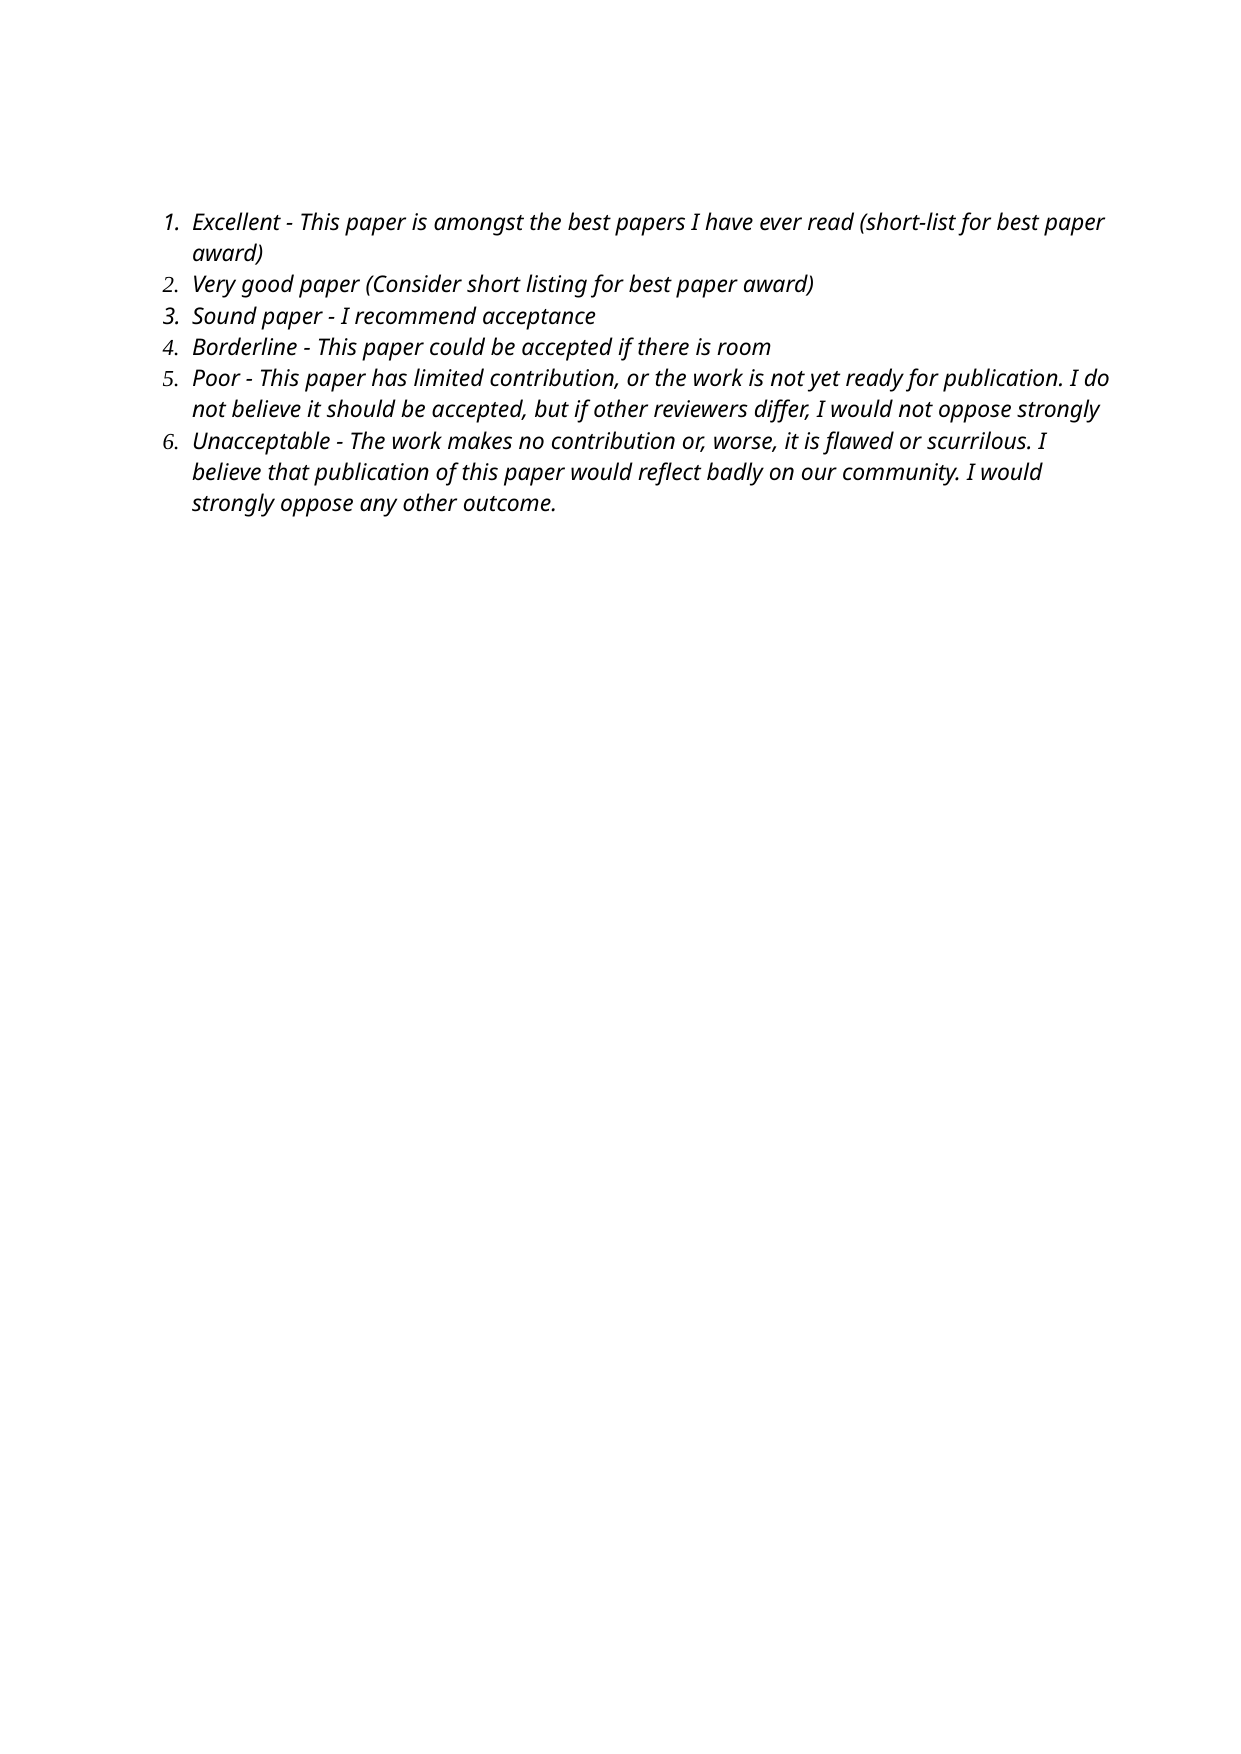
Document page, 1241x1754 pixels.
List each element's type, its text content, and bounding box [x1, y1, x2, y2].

list Borderline - This paper could be accepted if there is room [162, 331, 1122, 362]
list Unacceptable - The work makes no contribution or, worse, it is flawed or scurrilous. I believe that publication of this paper would reflect badly on our community. I would strongly oppose any other outcome. [162, 425, 1122, 518]
list Excellent - This paper is amongst the best papers I have ever read (short-list for best paper award) [162, 206, 1122, 268]
list Very good paper (Consider short listing for best paper award) [162, 268, 1122, 300]
list Sound paper - I recommend acceptance [162, 300, 1122, 331]
list Poor - This paper has limited contribution, or the work is not yet ready for publication. I do not believe it should be accepted, but if other reviewers differ, I would not oppose strongly [162, 362, 1122, 425]
